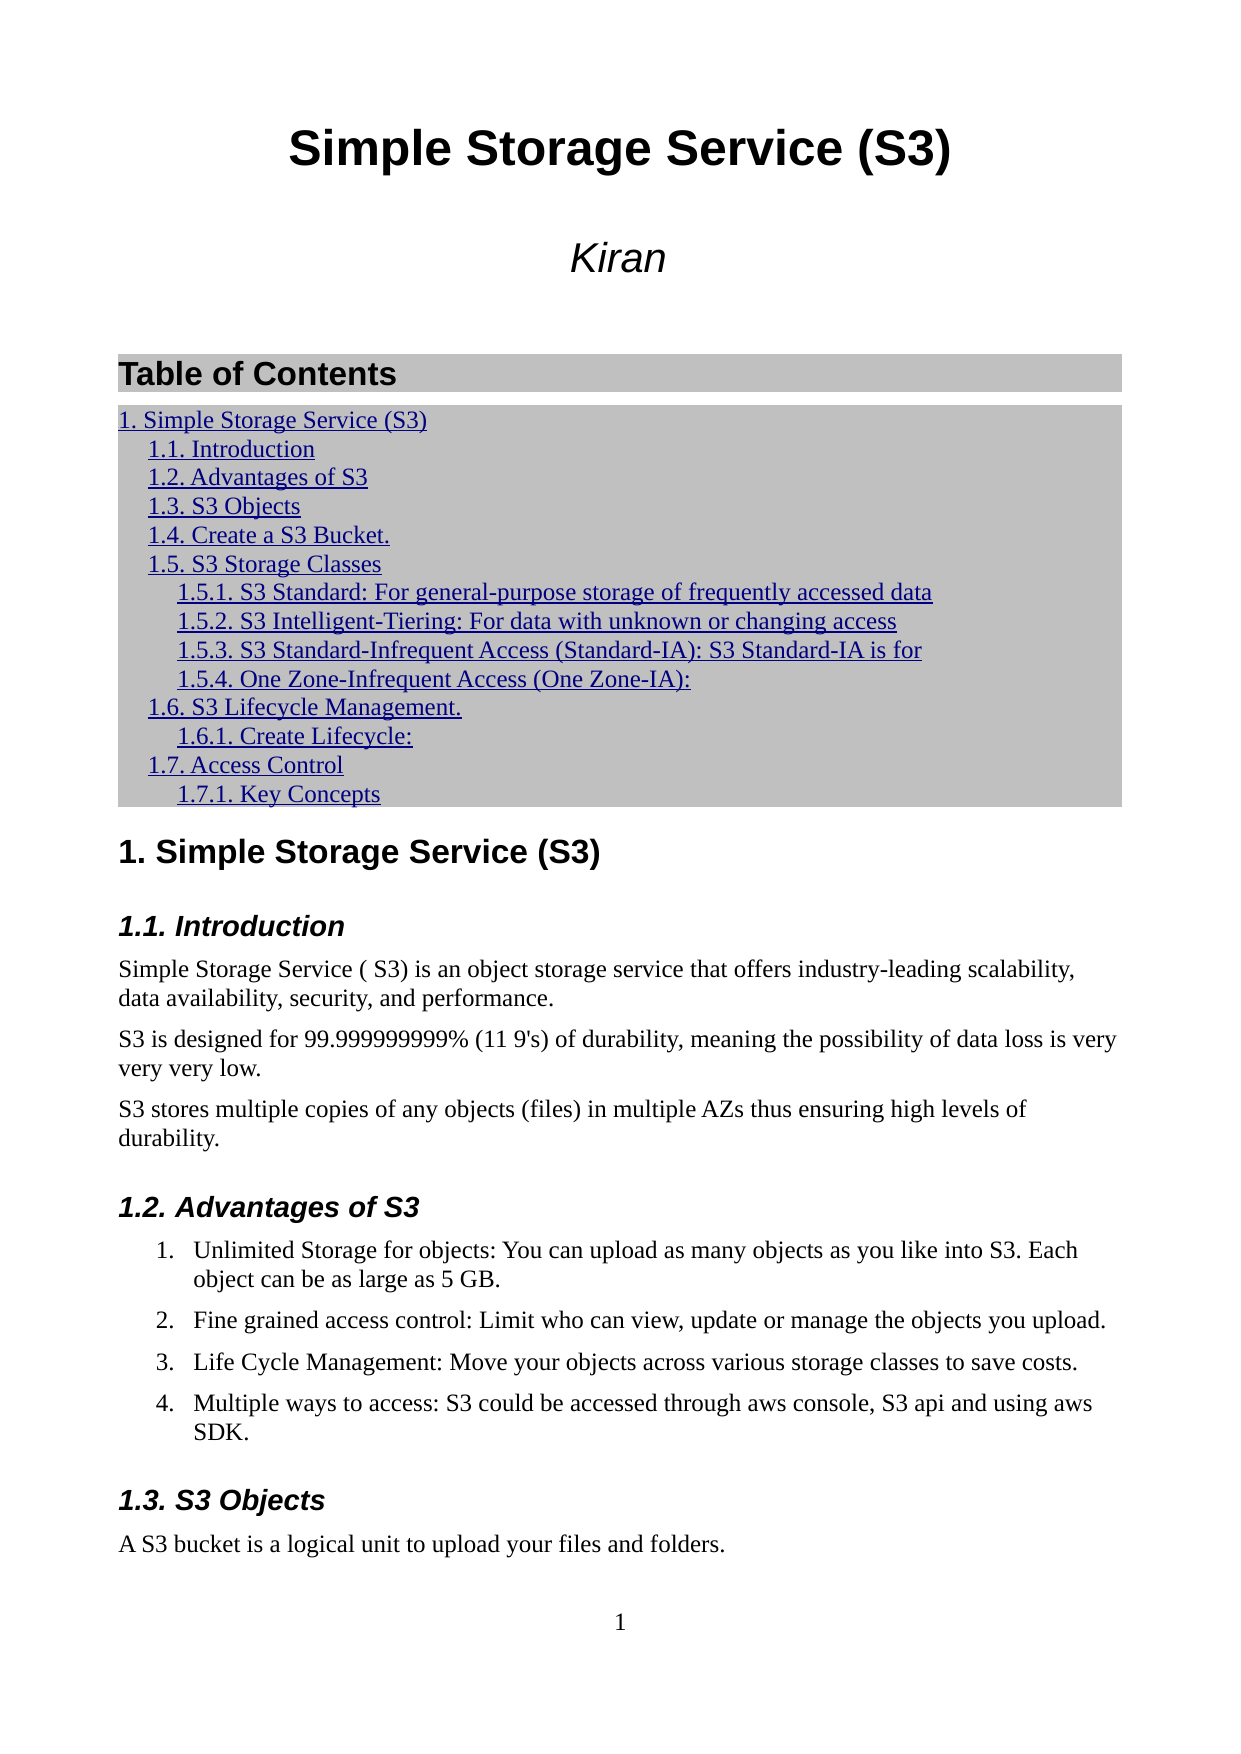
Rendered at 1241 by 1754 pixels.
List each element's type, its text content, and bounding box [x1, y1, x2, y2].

text 1.5. S3 Storage Classes [148, 549, 1122, 577]
text 1.7.1. Key Concepts [177, 779, 1122, 807]
text 1.5.3. S3 Standard-Infrequent Access (Standard-IA): S3 Standard-IA is for [177, 635, 1122, 664]
text 1.6. S3 Lifecycle Management. [148, 692, 1122, 721]
subtitle Table of Contents [118, 354, 1122, 392]
text S3 stores multiple copies of any objects (files) in multiple AZs thus ensuring high levels of durability. [118, 1094, 1122, 1152]
text 1.5.2. S3 Intelligent-Tiering: For data with unknown or changing access [177, 606, 1122, 635]
list Unlimited Storage for objects: You can upload as many objects as you like into S3. Each object can be as large as 5 GB. [156, 1236, 1122, 1293]
subtitle Simple Storage Service (S3) [118, 832, 1122, 871]
text 1.5.1. S3 Standard: For general-purpose storage of frequently accessed data [177, 577, 1122, 606]
list Fine grained access control: Limit who can view, update or manage the objects you upload. [156, 1306, 1122, 1334]
list Life Cycle Management: Move your objects across various storage classes to save costs. [156, 1347, 1122, 1376]
text 1.6.1. Create Lifecycle: [177, 721, 1122, 750]
text S3 is designed for 99.999999999% (11 9's) of durability, meaning the possibility of data loss is very very very low. [118, 1024, 1122, 1082]
list Multiple ways to access: S3 could be accessed through aws console, S3 api and using aws SDK. [156, 1388, 1122, 1446]
text Simple Storage Service ( S3) is an object storage service that offers industry-leading scalability, data availability, security, and performance. [118, 954, 1122, 1012]
text 1.1. Introduction [148, 434, 1122, 462]
text 1.7. Access Control [148, 750, 1122, 779]
subtitle Kiran [118, 233, 1122, 281]
title Simple Storage Service (S3) [118, 118, 1122, 176]
text 1.3. S3 Objects [148, 491, 1122, 520]
text 1. Simple Storage Service (S3) [118, 405, 1122, 434]
text 1.5.4. One Zone-Infrequent Access (One Zone-IA): [177, 664, 1122, 692]
subtitle S3 Objects [118, 1483, 1122, 1517]
text 1.4. Create a S3 Bucket. [148, 520, 1122, 549]
text A S3 bucket is a logical unit to upload your files and folders. [118, 1529, 1122, 1558]
subtitle Introduction [118, 908, 1122, 942]
text 1.2. Advantages of S3 [148, 462, 1122, 491]
subtitle Advantages of S3 [118, 1189, 1122, 1223]
